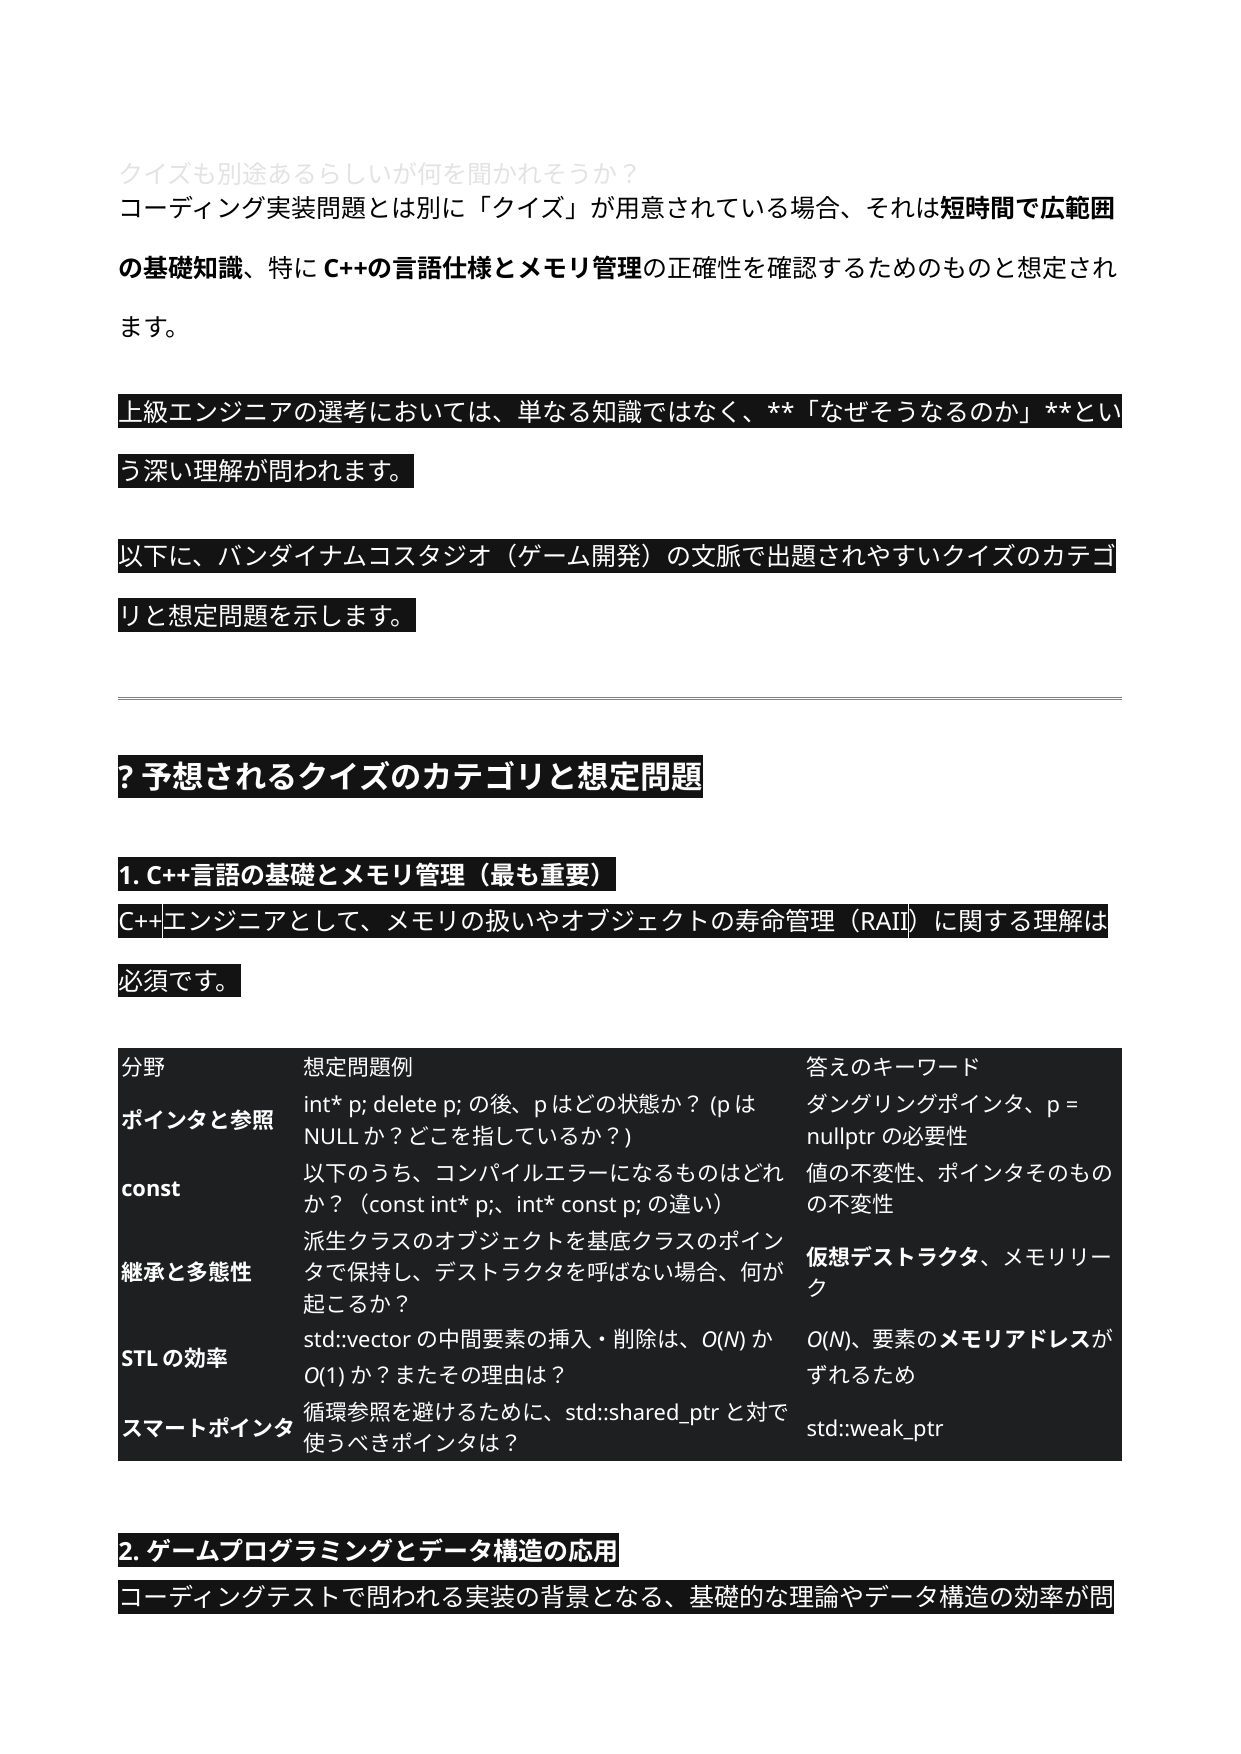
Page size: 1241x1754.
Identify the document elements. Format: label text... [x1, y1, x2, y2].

subtitle 1. C++言語の基礎とメモリ管理（最も重要） [118, 854, 1122, 891]
table_cell 仮想デストラクタ、メモリリーク [804, 1222, 1122, 1321]
table_cell ポインタと参照 [118, 1085, 300, 1153]
text 以下に、バンダイナムコスタジオ（ゲーム開発）の文脈で出題されやすいクイズのカテゴリと想定問題を示します。 [118, 538, 1122, 632]
table_cell STLの効率 [118, 1321, 300, 1393]
text コーディング実装問題とは別に「クイズ」が用意されている場合、それは短時間で広範囲の基礎知識、特にC++の言語仕様とメモリ管理の正確性を確認するためのものと想定されます。 [118, 191, 1122, 344]
table_header 想定問題例 [300, 1048, 803, 1085]
table_cell ダングリングポインタ、p = nullptr の必要性 [804, 1085, 1122, 1153]
table_cell 値の不変性、ポインタそのものの不変性 [804, 1154, 1122, 1222]
table_header 分野 [118, 1048, 300, 1085]
table_cell std::weak_ptr [804, 1393, 1122, 1461]
table_header 答えのキーワード [804, 1048, 1122, 1085]
table_cell int* p; delete p; の後、pはどの状態か？ (pはNULLか？どこを指しているか？) [300, 1085, 803, 1153]
text コーディングテストで問われる実装の背景となる、基礎的な理論やデータ構造の効率が問 [118, 1580, 1122, 1614]
table_cell スマートポインタ [118, 1393, 300, 1461]
table_cell 継承と多態性 [118, 1222, 300, 1321]
text C++エンジニアとして、メモリの扱いやオブジェクトの寿命管理（RAII）に関する理解は必須です。 [118, 904, 1122, 997]
text クイズも別途あるらしいが何を聞かれそうか？ [118, 147, 1122, 191]
table_cell const [118, 1154, 300, 1222]
table_cell std::vector の中間要素の挿入・削除は、O(N) か O(1) か？またその理由は？ [300, 1321, 803, 1393]
subtitle 2. ゲームプログラミングとデータ構造の応用 [118, 1530, 1122, 1567]
text 上級エンジニアの選考においては、単なる知識ではなく、**「なぜそうなるのか」**という深い理解が問われます。 [118, 394, 1122, 488]
table_cell 循環参照を避けるために、std::shared_ptrと対で使うべきポインタは？ [300, 1393, 803, 1461]
table_cell 派生クラスのオブジェクトを基底クラスのポインタで保持し、デストラクタを呼ばない場合、何が起こるか？ [300, 1222, 803, 1321]
subtitle ? 予想されるクイズのカテゴリと想定問題 [118, 754, 1122, 798]
table_cell O(N)、要素のメモリアドレスがずれるため [804, 1321, 1122, 1393]
table_cell 以下のうち、コンパイルエラーになるものはどれか？（const int* p;、int* const p; の違い） [300, 1154, 803, 1222]
